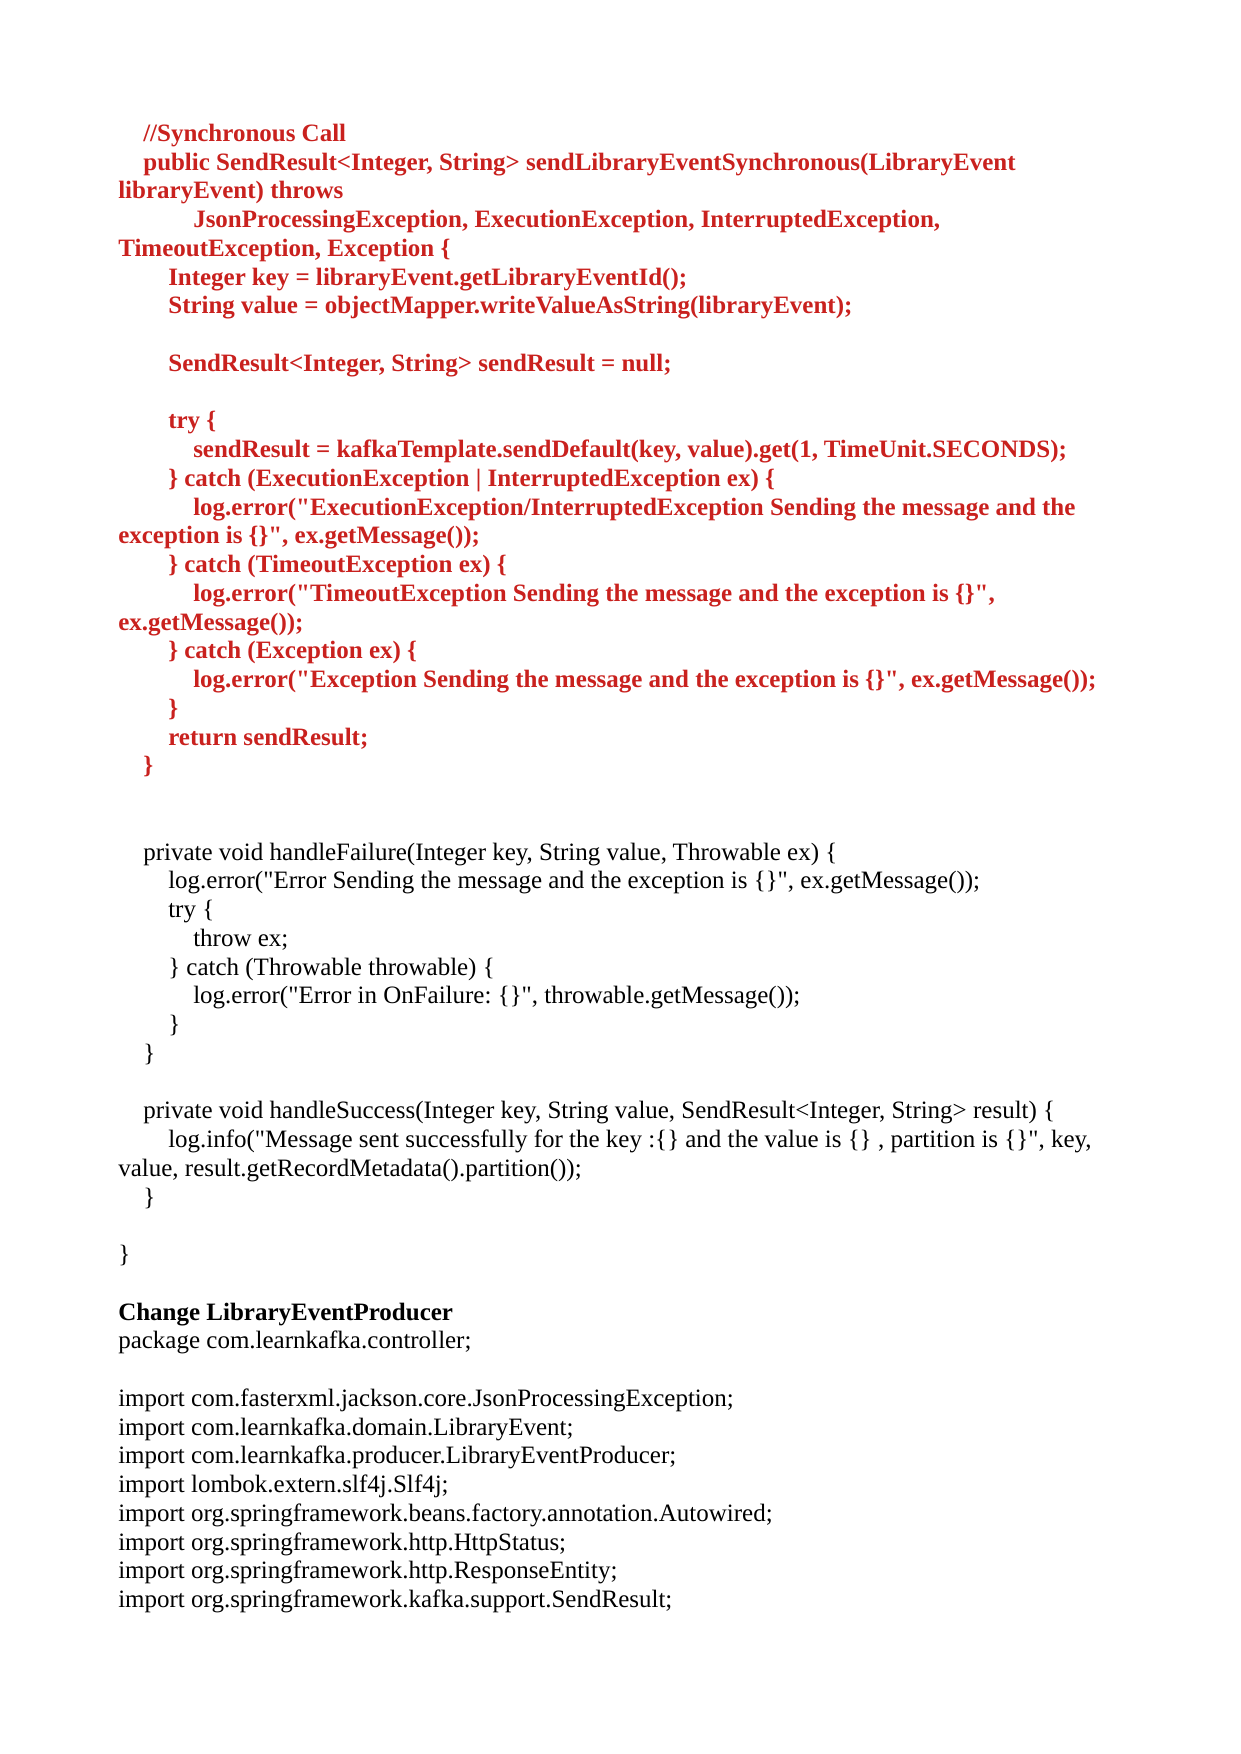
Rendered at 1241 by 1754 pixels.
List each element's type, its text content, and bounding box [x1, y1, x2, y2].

text Change LibraryEventProducer [118, 1297, 1122, 1326]
text //Synchronous Call public SendResult<Integer, String> sendLibraryEventSynchronous(LibraryEvent libraryEvent) throws JsonProcessingException, ExecutionException, InterruptedException, TimeoutException, Exception { Integer key = libraryEvent.getLibraryEventId(); String value = objectMapper.writeValueAsString(libraryEvent); SendResult<Integer, String> sendResult = null; try { sendResult = kafkaTemplate.sendDefault(key, value).get(1, TimeUnit.SECONDS); } catch (ExecutionException | InterruptedException ex) { log.error("ExecutionException/InterruptedException Sending the message and the exception is {}", ex.getMessage()); } catch (TimeoutException ex) { log.error("TimeoutException Sending the message and the exception is {}", ex.getMessage()); } catch (Exception ex) { log.error("Exception Sending the message and the exception is {}", ex.getMessage()); } return sendResult; } private void handleFailure(Integer key, String value, Throwable ex) { log.error("Error Sending the message and the exception is {}", ex.getMessage()); try { throw ex; } catch (Throwable throwable) { log.error("Error in OnFailure: {}", throwable.getMessage()); } } private void handleSuccess(Integer key, String value, SendResult<Integer, String> result) { log.info("Message sent successfully for the key :{} and the value is {} , partition is {}", key, value, result.getRecordMetadata().partition()); } } [118, 118, 1122, 1297]
text package com.learnkafka.controller; import com.fasterxml.jackson.core.JsonProcessingException; import com.learnkafka.domain.LibraryEvent; import com.learnkafka.producer.LibraryEventProducer; import lombok.extern.slf4j.Slf4j; import org.springframework.beans.factory.annotation.Autowired; import org.springframework.http.HttpStatus; import org.springframework.http.ResponseEntity; import org.springframework.kafka.support.SendResult; [118, 1326, 1122, 1613]
